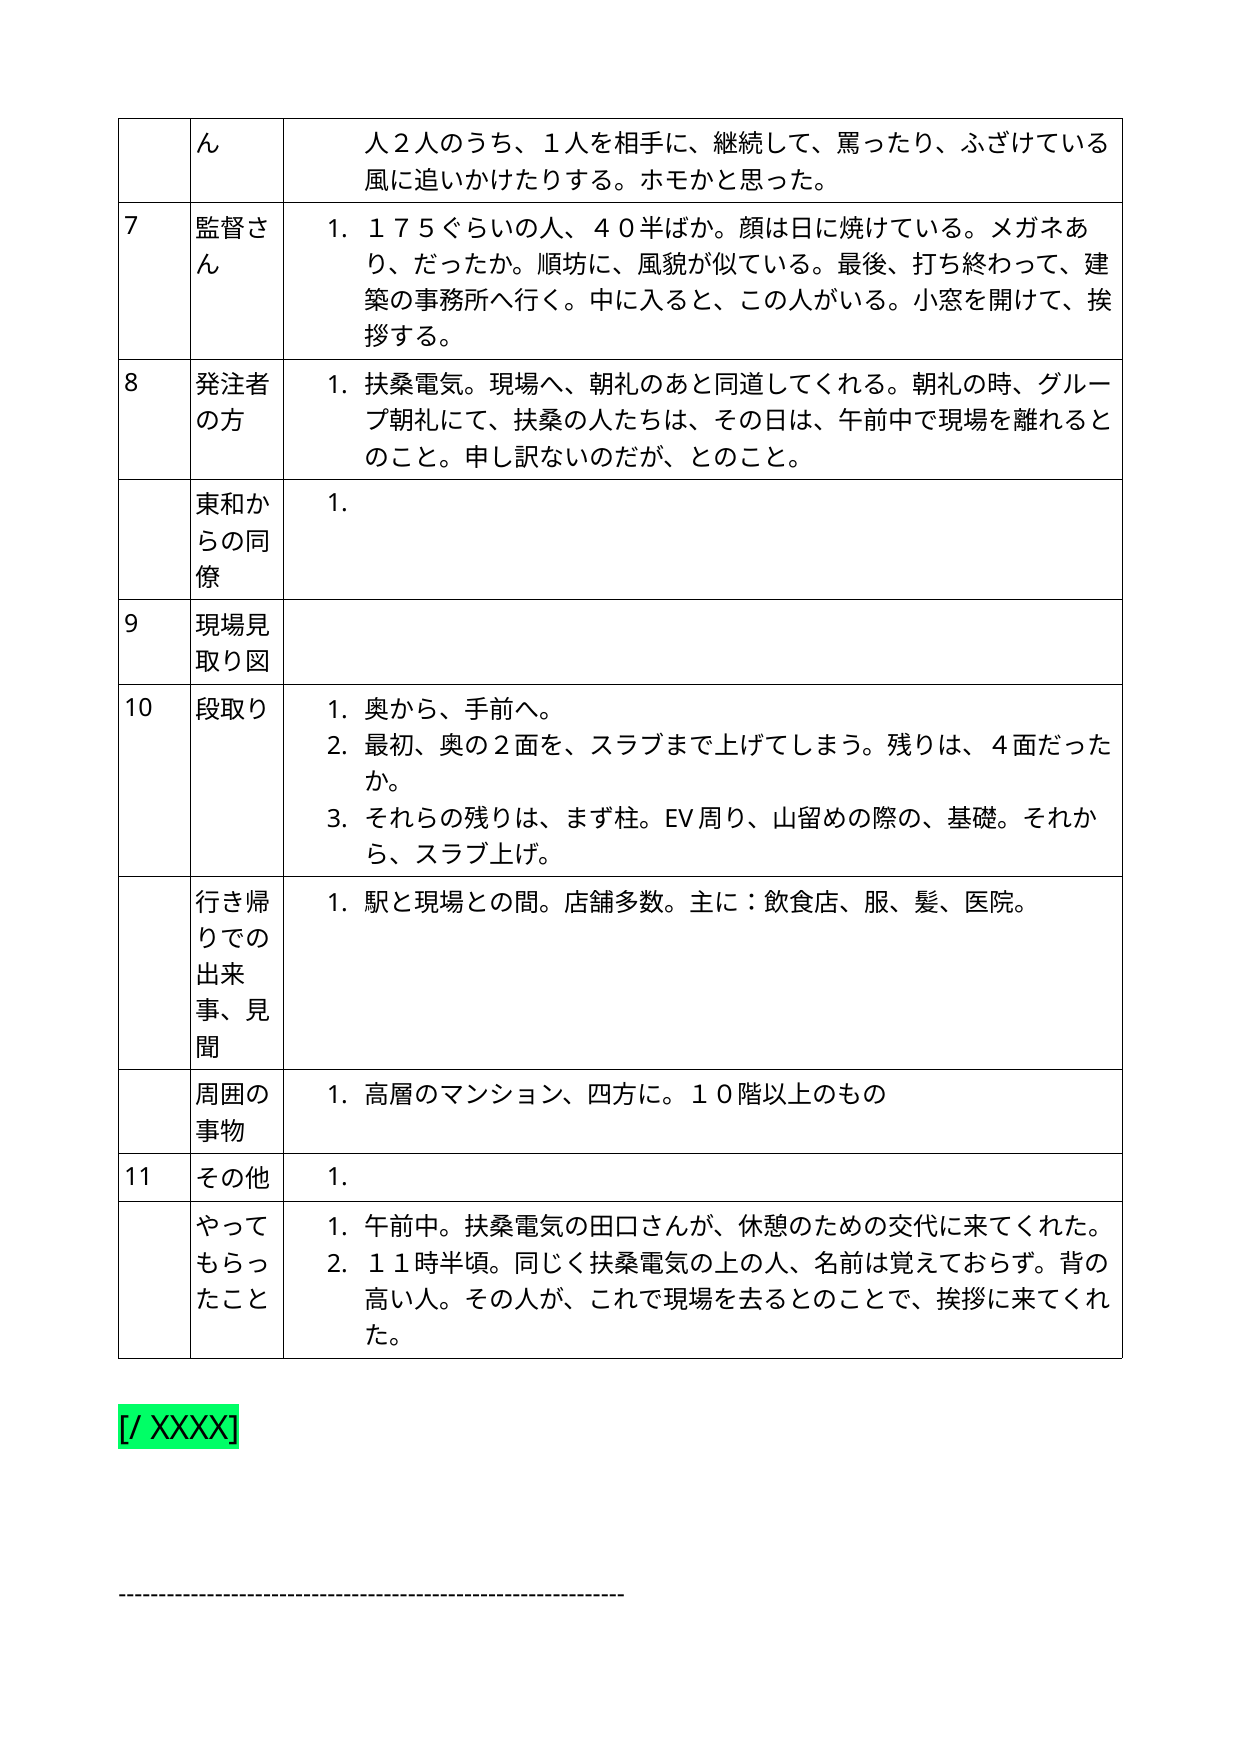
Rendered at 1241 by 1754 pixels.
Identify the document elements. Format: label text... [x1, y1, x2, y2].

table_cell [119, 119, 190, 202]
table_cell 発注者の方 [191, 360, 283, 479]
table_cell 奥から、手前へ。 最初、奥の２面を、スラブまで上げてしまう。残りは、４面だったか。 それらの残りは、まず柱。EV周り、山留めの際の、基礎。それから、スラブ上げ。 [284, 685, 1122, 876]
table_cell [119, 480, 190, 599]
table_cell その他 [191, 1154, 283, 1201]
table_cell 高層のマンション、四方に。１０階以上のもの [284, 1070, 1122, 1153]
text [/ XXXX] [118, 1404, 1122, 1449]
table_cell 東和からの同僚 [191, 480, 283, 599]
table_cell 午前中。扶桑電気の田口さんが、休憩のための交代に来てくれた。 １１時半頃。同じく扶桑電気の上の人、名前は覚えておらず。背の高い人。その人が、これで現場を去るとのことで、挨拶に来てくれた。 [284, 1202, 1122, 1357]
table_cell [119, 1070, 190, 1153]
text --------------------------------------------------------------- [118, 1575, 1122, 1609]
table_cell 9 [119, 600, 190, 683]
table_cell [119, 877, 190, 1069]
table_cell １７５ぐらいの人、４０半ばか。顔は日に焼けている。メガネあり、だったか。順坊に、風貌が似ている。最後、打ち終わって、建築の事務所へ行く。中に入ると、この人がいる。小窓を開けて、挨拶する。 [284, 203, 1122, 359]
table_cell 周囲の事物 [191, 1070, 283, 1153]
table_cell 扶桑電気。現場へ、朝礼のあと同道してくれる。朝礼の時、グループ朝礼にて、扶桑の人たちは、その日は、午前中で現場を離れるとのこと。申し訳ないのだが、とのこと。 [284, 360, 1122, 479]
table_cell [119, 1202, 190, 1357]
table_cell 段取り [191, 685, 283, 876]
table_cell 監督さん [191, 203, 283, 359]
table_cell [284, 1154, 1122, 1201]
table_cell 人２人のうち、１人を相手に、継続して、罵ったり、ふざけている風に追いかけたりする。ホモかと思った。 [284, 119, 1122, 202]
table_cell [284, 480, 1122, 599]
table_cell 8 [119, 360, 190, 479]
table_cell [284, 600, 1122, 683]
table_cell 7 [119, 203, 190, 359]
table_cell 行き帰りでの出来事、見聞 [191, 877, 283, 1069]
table_cell ん [191, 119, 283, 202]
table_cell 11 [119, 1154, 190, 1201]
table_cell 10 [119, 685, 190, 876]
table_cell 駅と現場との間。店舗多数。主に：飲食店、服、髪、医院。 [284, 877, 1122, 1069]
table_cell 現場見取り図 [191, 600, 283, 683]
table_cell やってもらったこと [191, 1202, 283, 1357]
